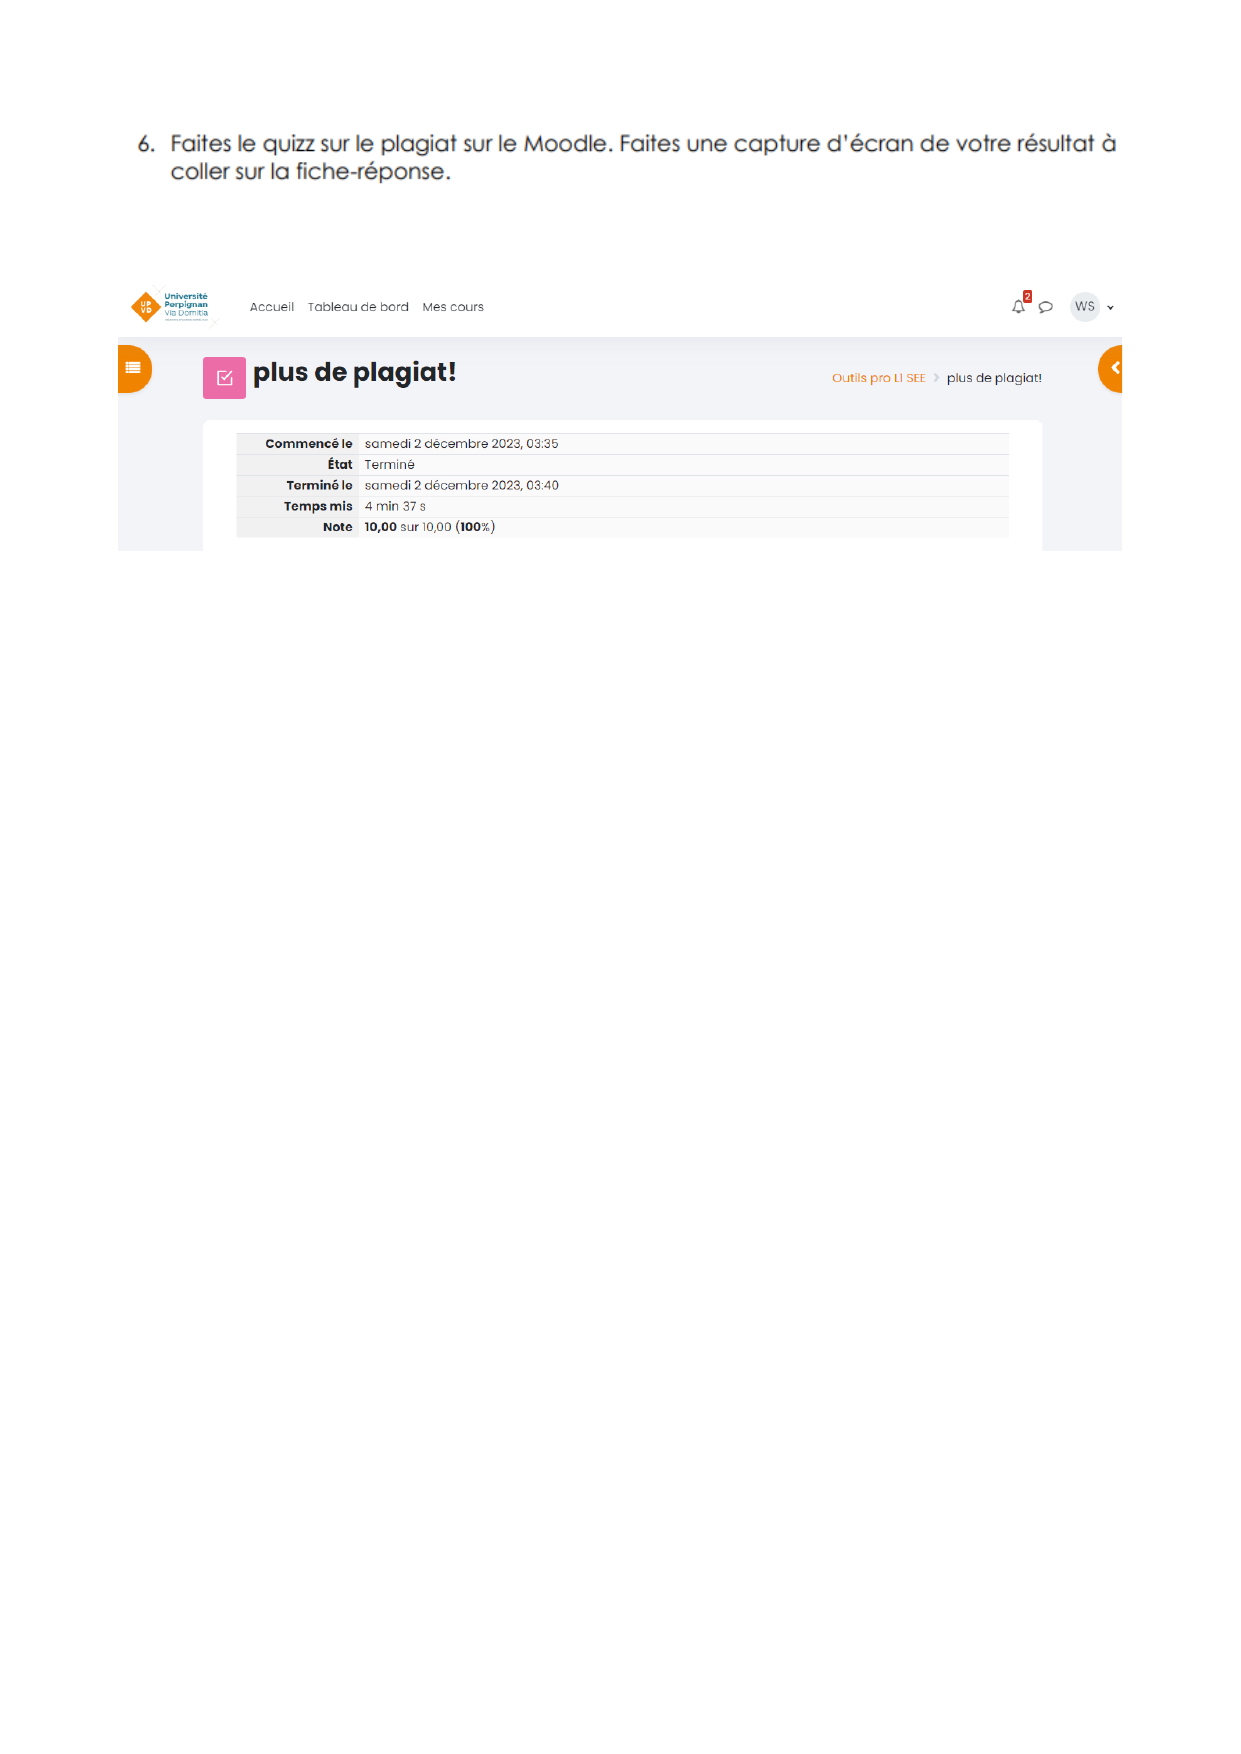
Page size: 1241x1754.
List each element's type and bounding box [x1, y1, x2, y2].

picture [118, 118, 1123, 207]
picture [118, 283, 1123, 551]
